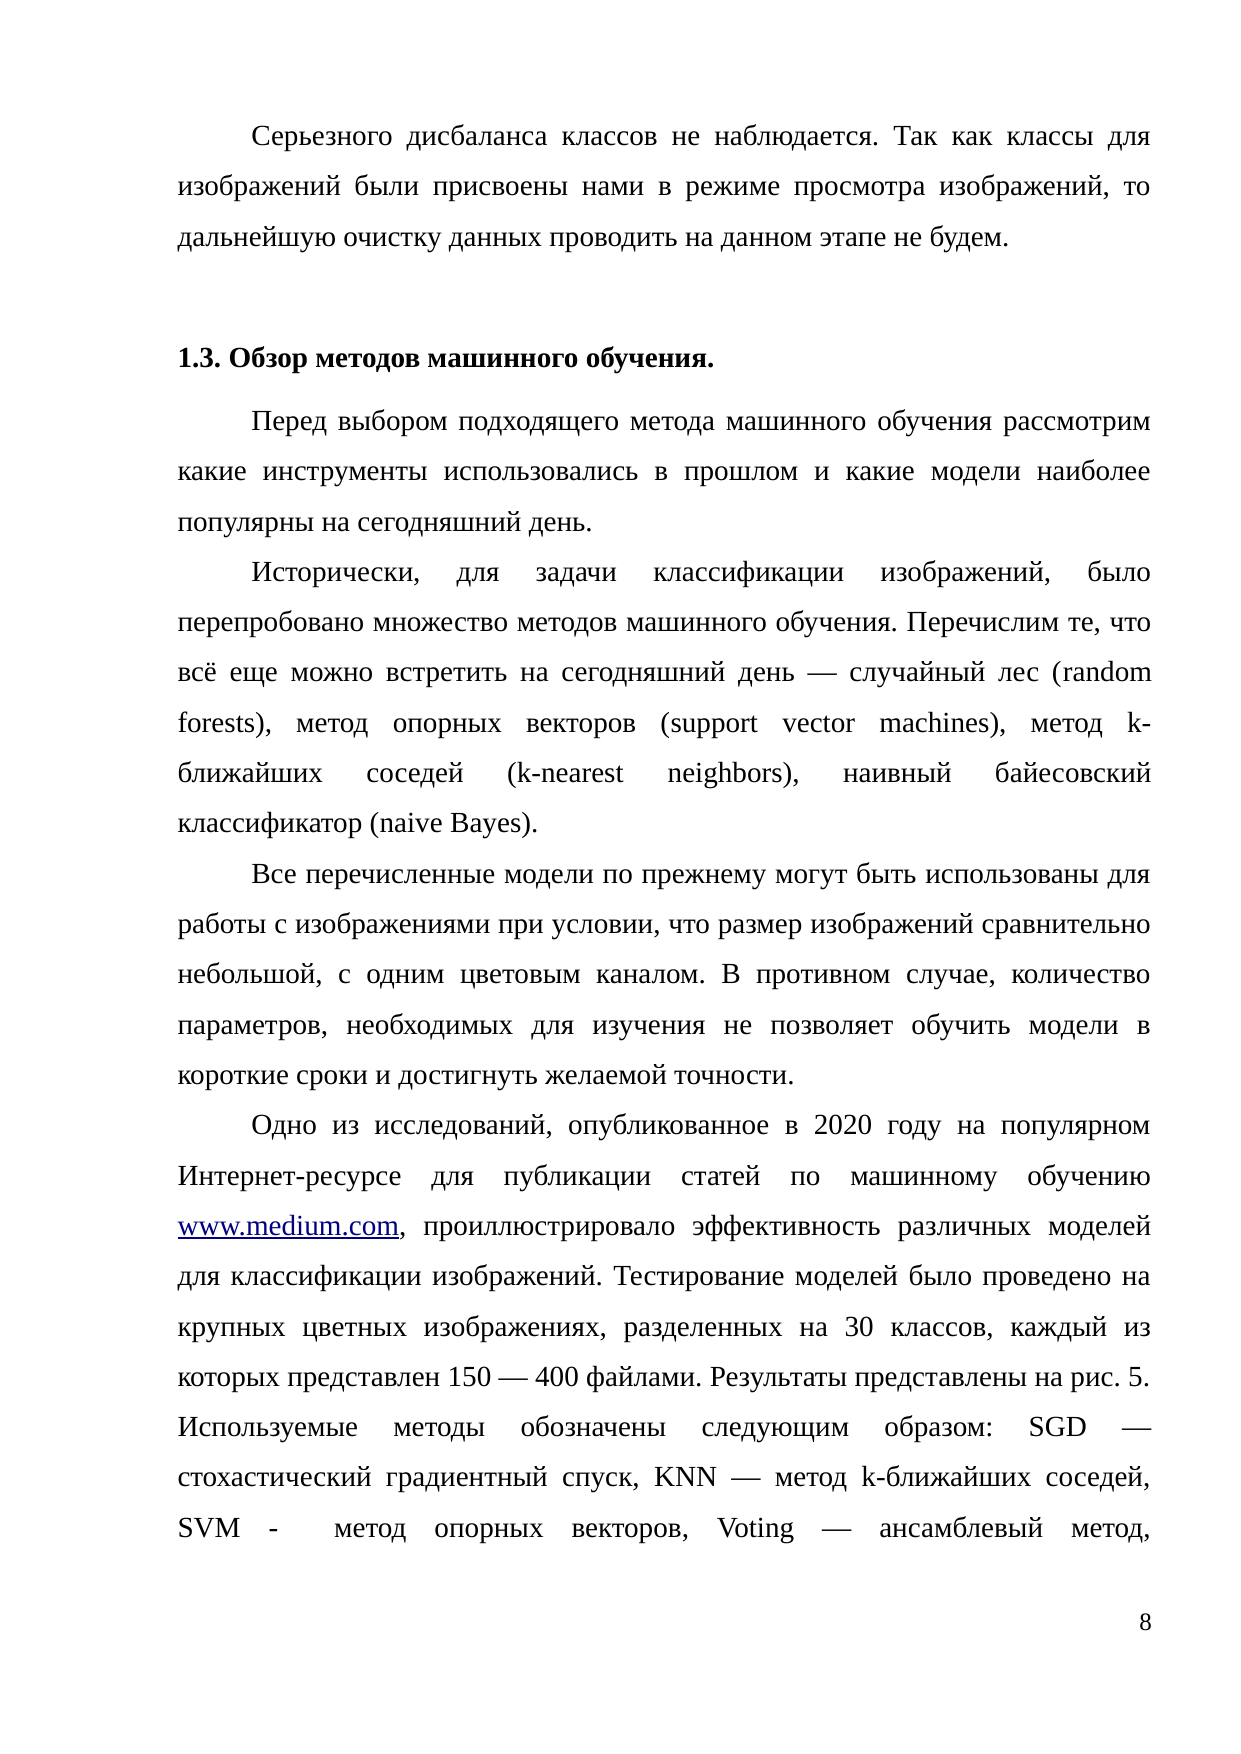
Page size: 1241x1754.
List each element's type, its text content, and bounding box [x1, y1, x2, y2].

text Серьезного дисбаланса классов не наблюдается. Так как классы для изображений были присвоены нами в режиме просмотра изображений, то дальнейшую очистку данных проводить на данном этапе не будем. [177, 118, 1152, 252]
text Все перечисленные модели по прежнему могут быть использованы для работы с изображениями при условии, что размер изображений сравнительно небольшой, с одним цветовым каналом. В противном случае, количество параметров, необходимых для изучения не позволяет обучить модели в короткие сроки и достигнуть желаемой точности. [177, 856, 1152, 1091]
subtitle 1.3. Обзор методов машинного обучения. [177, 340, 1152, 374]
text Перед выбором подходящего метода машинного обучения рассмотрим какие инструменты использовались в прошлом и какие модели наиболее популярны на сегодняшний день. [177, 403, 1152, 537]
text Используемые методы обозначены следующим образом: SGD — стохастический градиентный спуск, KNN — метод k-ближайших соседей, SVM - метод опорных векторов, Voting — ансамблевый метод, [177, 1409, 1152, 1543]
text Одно из исследований, опубликованное в 2020 году на популярном Интернет-ресурсе для публикации статей по машинному обучению www.medium.com, проиллюстрировало эффективность различных моделей для классификации изображений. Тестирование моделей было проведено на крупных цветных изображениях, разделенных на 30 классов, каждый из которых представлен 150 — 400 файлами. Результаты представлены на рис. 5. [177, 1107, 1152, 1392]
text Исторически, для задачи классификации изображений, было перепробовано множество методов машинного обучения. Перечислим те, что всё еще можно встретить на сегодняшний день — случайный лес (random forests), метод опорных векторов (support vector machines), метод k-ближайших соседей (k-nearest neighbors), наивный байесовский классификатор (naive Bayes). [177, 554, 1152, 839]
